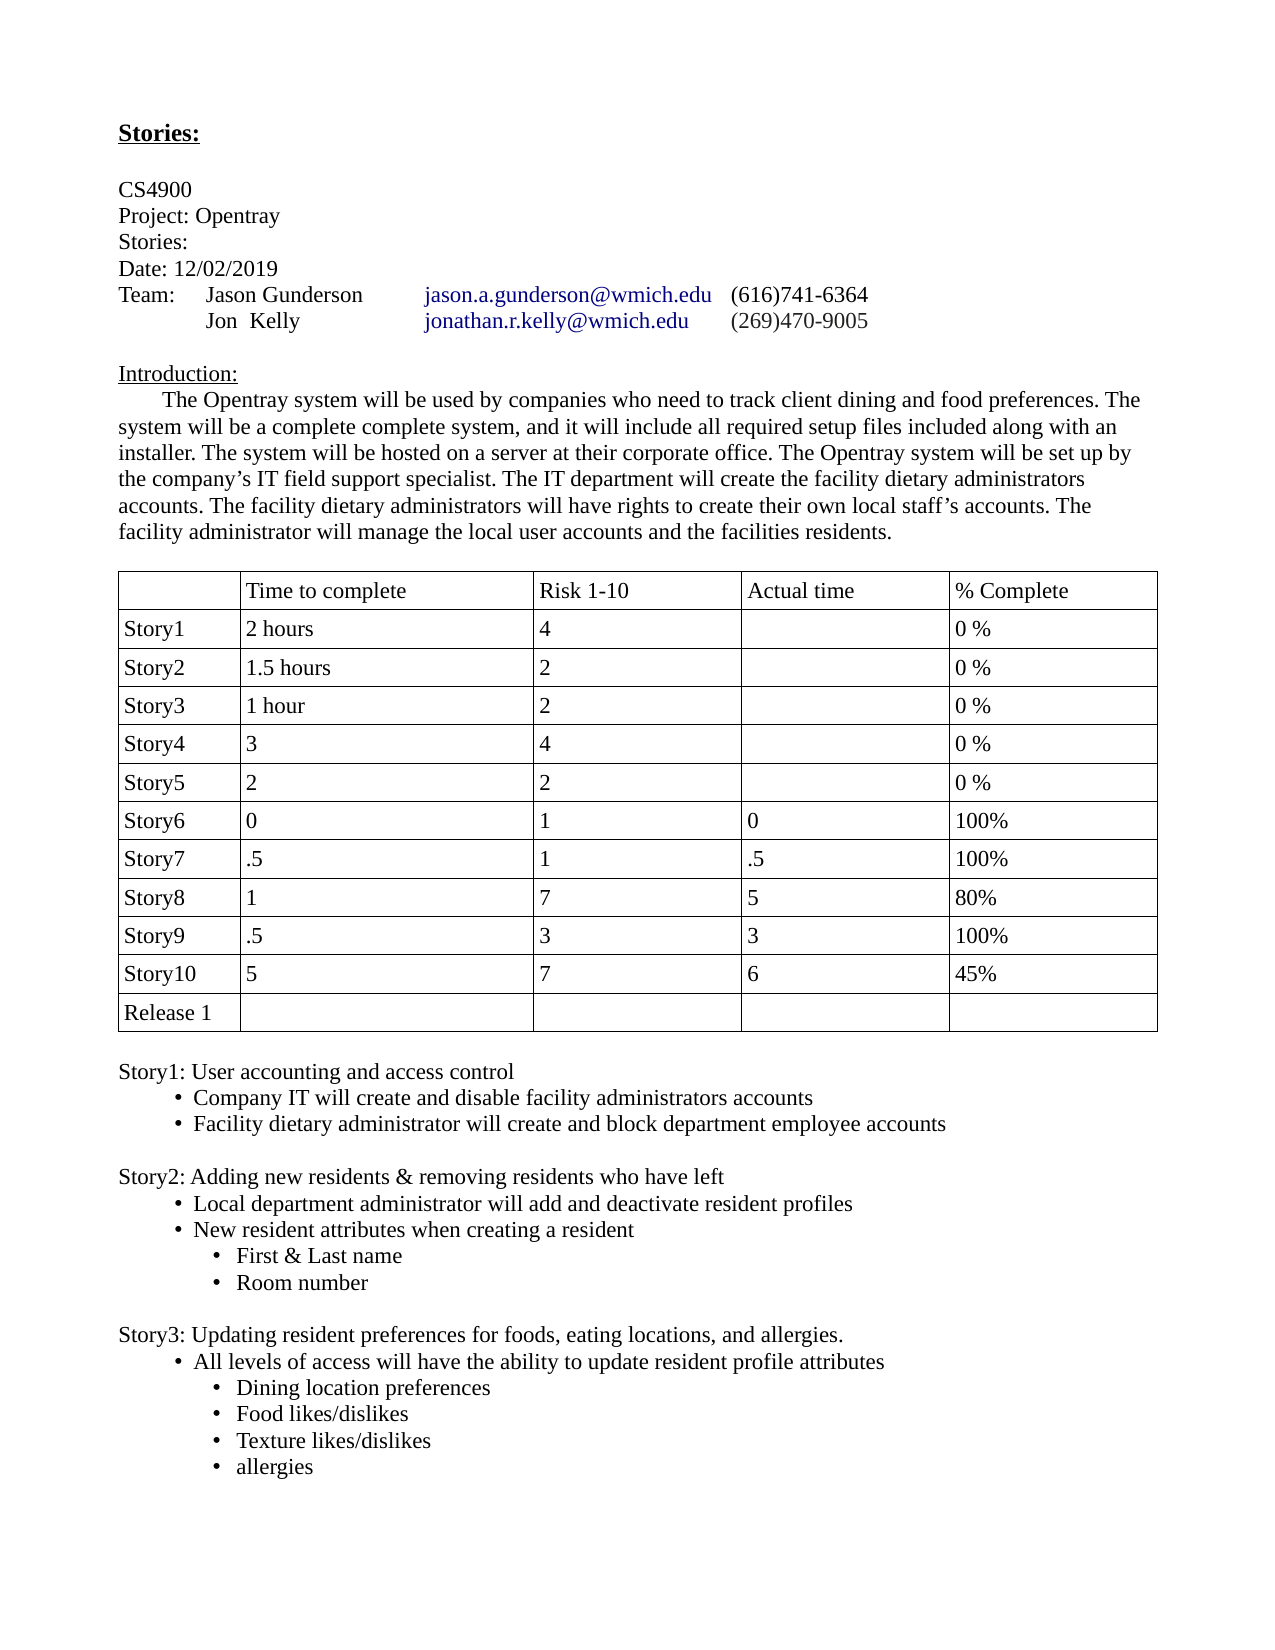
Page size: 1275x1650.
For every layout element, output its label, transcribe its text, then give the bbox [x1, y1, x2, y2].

table_cell 100% [950, 917, 1157, 954]
list Dining location preferences [213, 1374, 1157, 1400]
table_cell Story7 [119, 840, 240, 878]
table_cell 1.5 hours [241, 649, 533, 686]
table_header Actual time [742, 572, 949, 609]
table_cell 6 [742, 955, 949, 993]
table_cell Story8 [119, 879, 240, 916]
table_cell 2 [241, 764, 533, 801]
text Jon Kelly jonathan.r.kelly@wmich.edu (269)470-9005 [118, 307, 1157, 334]
table_cell 2 [534, 764, 741, 801]
text Story3: Updating resident preferences for foods, eating locations, and allergies. [118, 1321, 1157, 1348]
table_cell 2 hours [241, 610, 533, 648]
text The Opentray system will be used by companies who need to track client dining and food preferences. The system will be a complete complete system, and it will include all required setup files included along with an installer. The system will be hosted on a server at their corporate office. The Opentray system will be set up by the company’s IT field support specialist. The IT department will create the facility dietary administrators accounts. The facility dietary administrators will have rights to create their own local staff’s accounts. The facility administrator will manage the local user accounts and the facilities residents. [118, 386, 1157, 544]
table_cell 2 [534, 687, 741, 724]
list Local department administrator will add and deactivate resident profiles [174, 1189, 1157, 1216]
text Story2: Adding new residents & removing residents who have left [118, 1163, 1157, 1189]
table_cell [241, 994, 533, 1031]
table_cell 0 [742, 802, 949, 839]
table_cell 100% [950, 840, 1157, 878]
table_cell 0 % [950, 649, 1157, 686]
table_cell 3 [241, 725, 533, 763]
table_cell 1 [534, 840, 741, 878]
table_cell 0 % [950, 725, 1157, 763]
table_cell 0 % [950, 687, 1157, 724]
table_cell 4 [534, 610, 741, 648]
table_cell 1 [241, 879, 533, 916]
table_cell 7 [534, 955, 741, 993]
table_header [119, 572, 240, 609]
text CS4900 [118, 176, 1157, 202]
table_cell 7 [534, 879, 741, 916]
table_header % Complete [950, 572, 1157, 609]
list All levels of access will have the ability to update resident profile attributes [174, 1348, 1157, 1374]
list Facility dietary administrator will create and block department employee accounts [174, 1111, 1157, 1137]
table_cell Story4 [119, 725, 240, 763]
table_cell [742, 610, 949, 648]
table_cell Story10 [119, 955, 240, 993]
table_cell [950, 994, 1157, 1031]
table_cell [742, 764, 949, 801]
table_cell Story3 [119, 687, 240, 724]
table_cell 80% [950, 879, 1157, 916]
text Story1: User accounting and access control [118, 1058, 1157, 1084]
text Date: 12/02/2019 [118, 255, 1157, 281]
table_cell 4 [534, 725, 741, 763]
table_cell 45% [950, 955, 1157, 993]
table_cell 1 hour [241, 687, 533, 724]
list Food likes/dislikes [213, 1400, 1157, 1427]
table_cell [742, 994, 949, 1031]
table_cell 3 [534, 917, 741, 954]
list Company IT will create and disable facility administrators accounts [174, 1084, 1157, 1111]
table_cell 0 % [950, 764, 1157, 801]
text Stories: [118, 228, 1157, 255]
text Stories: [118, 118, 1157, 147]
list First & Last name [213, 1242, 1157, 1269]
table_cell 0 [241, 802, 533, 839]
table_cell 100% [950, 802, 1157, 839]
table_cell [534, 994, 741, 1031]
table_cell .5 [241, 917, 533, 954]
table_cell [742, 687, 949, 724]
table_cell 2 [534, 649, 741, 686]
table_cell Story5 [119, 764, 240, 801]
table_cell 5 [241, 955, 533, 993]
list Room number [213, 1269, 1157, 1295]
table_cell Story1 [119, 610, 240, 648]
table_cell Story9 [119, 917, 240, 954]
table_cell .5 [241, 840, 533, 878]
table_cell 5 [742, 879, 949, 916]
table_cell 0 % [950, 610, 1157, 648]
table_cell Story2 [119, 649, 240, 686]
table_header Time to complete [241, 572, 533, 609]
table_cell [742, 649, 949, 686]
list allergies [213, 1453, 1157, 1479]
table_cell 3 [742, 917, 949, 954]
table_cell [742, 725, 949, 763]
text Team: Jason Gunderson jason.a.gunderson@wmich.edu (616)741-6364 [118, 281, 1157, 307]
table_header Risk 1-10 [534, 572, 741, 609]
text Project: Opentray [118, 202, 1157, 228]
table_cell Story6 [119, 802, 240, 839]
list Texture likes/dislikes [213, 1427, 1157, 1453]
text Introduction: [118, 360, 1157, 386]
table_cell 1 [534, 802, 741, 839]
table_cell Release 1 [119, 994, 240, 1031]
table_cell .5 [742, 840, 949, 878]
list New resident attributes when creating a resident [174, 1216, 1157, 1242]
